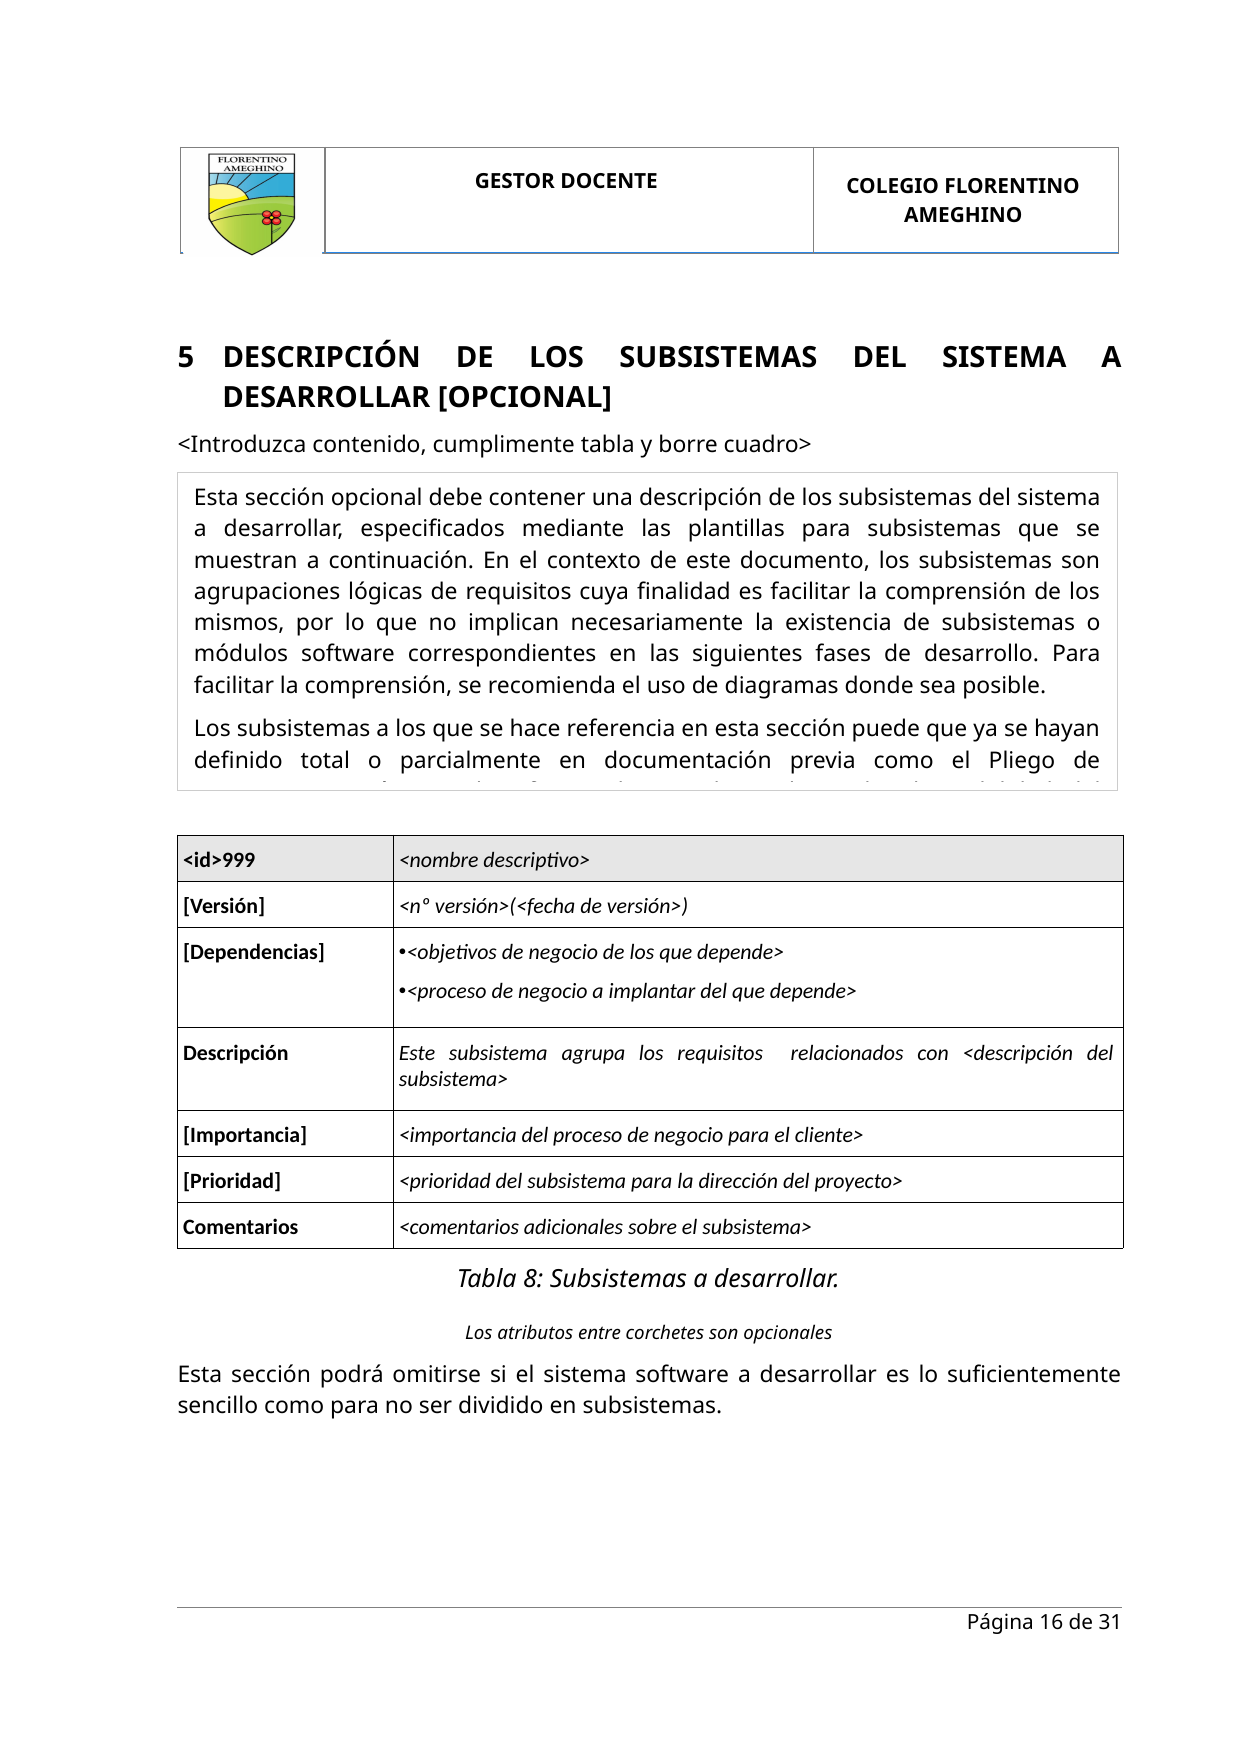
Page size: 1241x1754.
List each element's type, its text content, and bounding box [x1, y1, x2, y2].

table_header <nombre descriptivo> [394, 836, 1123, 881]
subtitle DESCRIPCIÓN DE LOS SUBSISTEMAS DEL SISTEMA A DESARROLLAR [OPCIONAL] [177, 336, 1122, 416]
table_cell [Dependencias] [178, 928, 393, 1027]
table_cell [Versión] [178, 882, 393, 927]
table_cell <importancia del proceso de negocio para el cliente> [394, 1111, 1123, 1156]
text Los atributos entre corchetes son opcionales [177, 1319, 1122, 1345]
table_cell Este subsistema agrupa los requisitos relacionados con <descripción del subsistema> [394, 1028, 1123, 1110]
table_cell <comentarios adicionales sobre el subsistema> [394, 1203, 1123, 1248]
table_cell <prioridad del subsistema para la dirección del proyecto> [394, 1157, 1123, 1202]
table_cell [Prioridad] [178, 1157, 393, 1202]
table_cell Descripción [178, 1028, 393, 1110]
table_cell <objetivos de negocio de los que depende> <proceso de negocio a implantar del que depende> ... [394, 928, 1123, 1027]
table_cell Comentarios [178, 1203, 393, 1248]
picture [183, 150, 323, 257]
table_header <id>999 [178, 836, 393, 881]
text <Introduzca contenido, cumplimente tabla y borre cuadro> [177, 428, 1122, 459]
table_cell <nº versión>(<fecha de versión>) [394, 882, 1123, 927]
table_cell [Importancia] [178, 1111, 393, 1156]
text Esta sección podrá omitirse si el sistema software a desarrollar es lo suficientemente sencillo como para no ser dividido en subsistemas. [177, 1357, 1122, 1420]
text Tabla 8: Subsistemas a desarrollar. [177, 1260, 1122, 1294]
text Esta sección opcional debe contener una descripción de los subsistemas del sistema a desarrollar, especificados mediante las plantillas para subsistemas que se muestran a continuación. En el contexto de este documento, los subsistemas son agrupaciones lógicas de requisitos cuya finalidad es facilitar la comprensión de los mismos, por lo que no implican necesariamente la existencia de subsistemas o módulos software correspondientes en las siguientes fases de desarrollo. Para facilitar la comprensión, se recomienda el uso de diagramas donde sea posible. [194, 481, 1101, 700]
text Los subsistemas a los que se hace referencia en esta sección puede que ya se hayan definido total o parcialmente en documentación previa como el Pliego de Prescripciones Técnicas, la Oferta seleccionada o el Estudio de Viabilidad del Sistema, en cuyo se podrán reutilizar y se hará referencia a dichos documentos como fuente de los mismos. [194, 712, 1101, 782]
